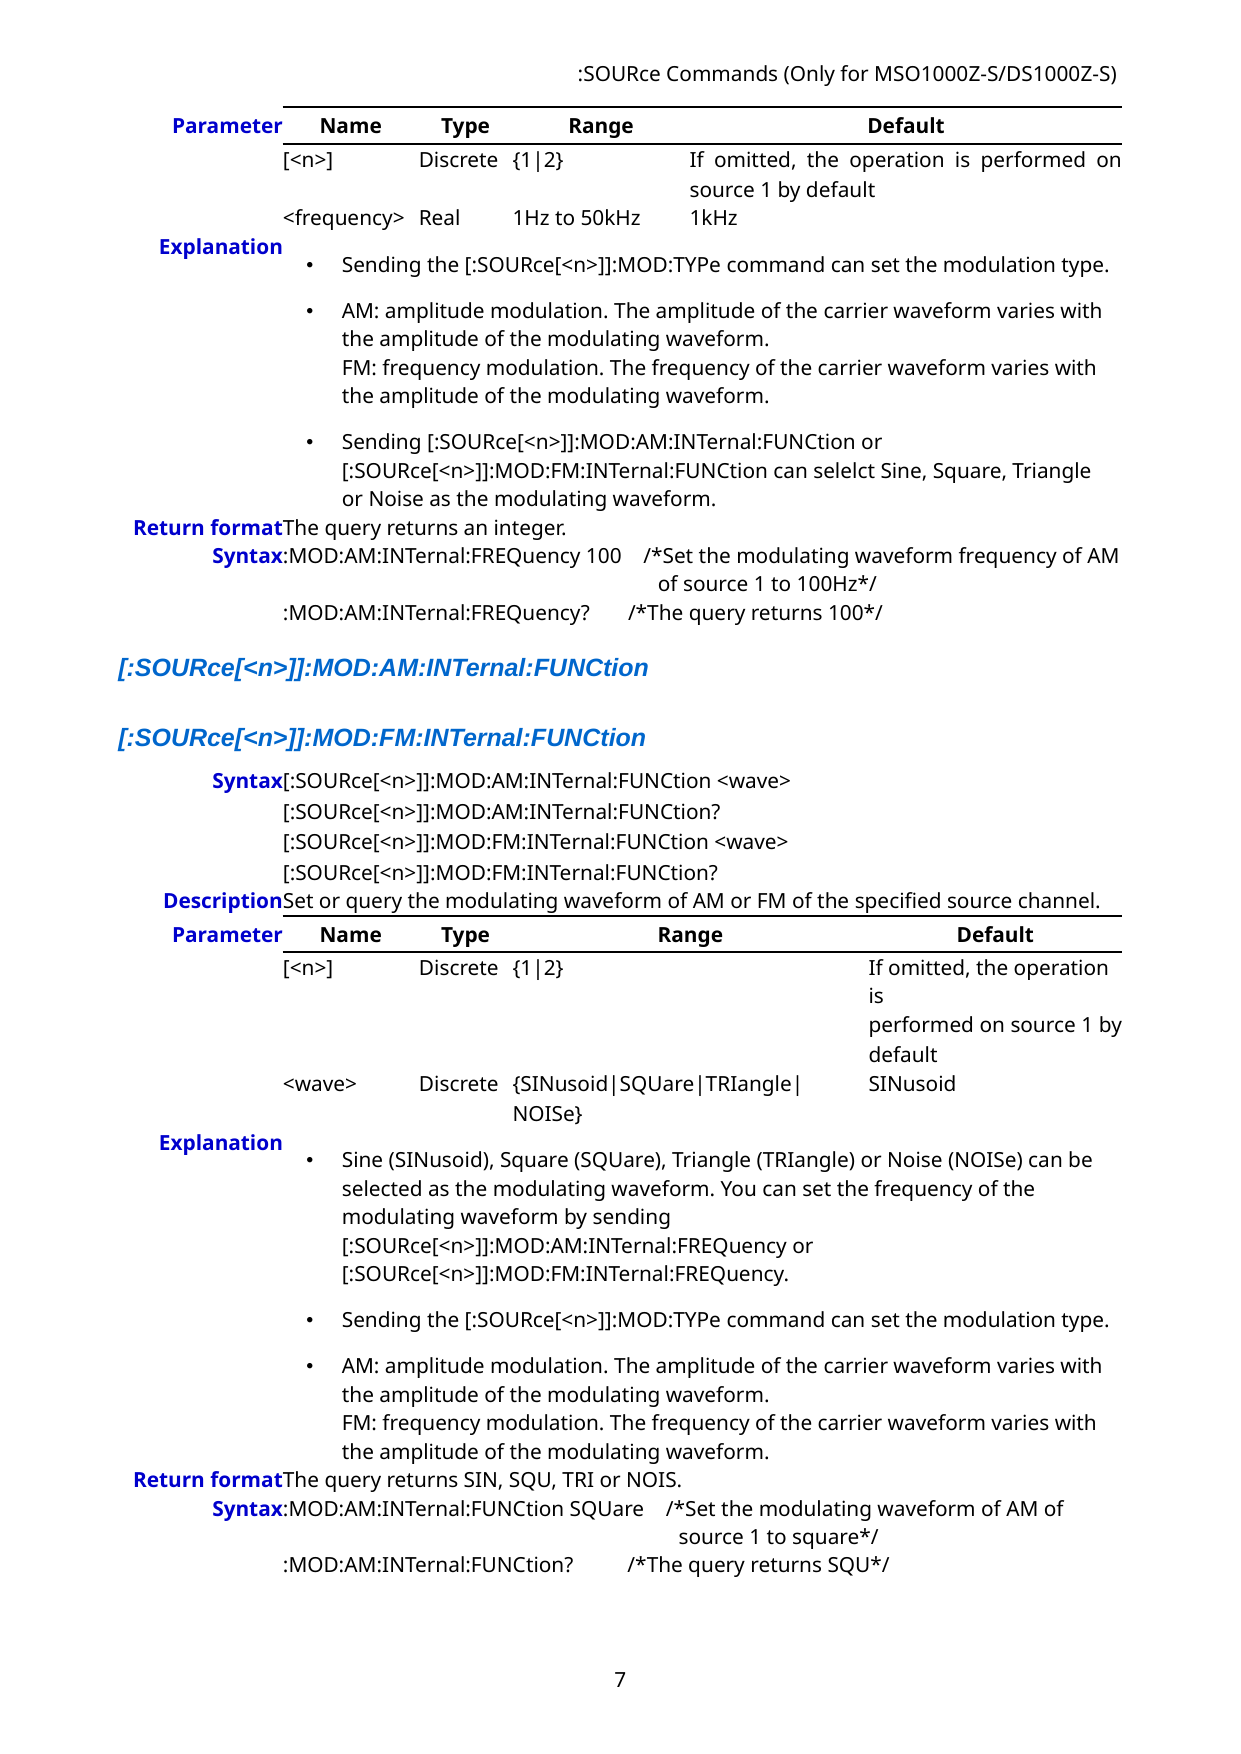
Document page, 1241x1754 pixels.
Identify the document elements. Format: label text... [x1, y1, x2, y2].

table_cell Syntax [118, 1494, 283, 1579]
table_cell Name [283, 917, 418, 951]
table_cell The query returns an integer. [283, 513, 1122, 541]
table_cell The query returns SIN, SQU, TRI or NOIS. [283, 1465, 1122, 1494]
table_cell <frequency> [283, 204, 418, 232]
table_cell Discrete [419, 953, 512, 1069]
table_cell [118, 143, 283, 203]
table_cell [118, 204, 283, 232]
table_cell Explanation [118, 232, 283, 513]
table_cell SINusoid [868, 1069, 1122, 1128]
subtitle [:SOURce[<n>]]:MOD:FM:INTernal:FUNCtion [118, 723, 1122, 752]
table_cell :MOD:AM:INTernal:FUNCtion SQUare /*Set the modulating waveform of AM of source 1 to square*/ :MOD:AM:INTernal:FUNCtion? /*The query returns SQU*/ [283, 1494, 1122, 1579]
table_cell <wave> [283, 1069, 418, 1128]
table_cell Type [419, 917, 512, 951]
table_cell Discrete [419, 145, 512, 203]
table_cell Return format [118, 513, 283, 541]
table_cell [<n>] [283, 953, 418, 1069]
table_cell [118, 951, 283, 1069]
table_cell Type [419, 108, 512, 143]
table_header [:SOURce[<n>]]:MOD:AM:INTernal:FUNCtion <wave> [:SOURce[<n>]]:MOD:AM:INTernal:FUNCtion? [:SOURce[<n>]]:MOD:FM:INTernal:FUNCtion <wave> [:SOURce[<n>]]:MOD:FM:INTernal:FUNCtion? [283, 767, 1122, 886]
subtitle [:SOURce[<n>]]:MOD:AM:INTernal:FUNCtion [118, 653, 1122, 682]
table_cell Parameter [118, 915, 283, 951]
table_cell Name [283, 108, 418, 143]
table_cell Range [512, 108, 689, 143]
table_header Syntax [118, 767, 283, 886]
table_cell [118, 1069, 283, 1128]
table_cell 1kHz [689, 204, 1122, 232]
table_cell {SINusoid|SQUare|TRIangle|NOISe} [512, 1069, 868, 1128]
table_cell :MOD:AM:INTernal:FREQuency 100 /*Set the modulating waveform frequency of AM of source 1 to 100Hz*/ :MOD:AM:INTernal:FREQuency? /*The query returns 100*/ [283, 541, 1122, 626]
table_cell Real [419, 204, 512, 232]
table_cell Sine (SINusoid), Square (SQUare), Triangle (TRIangle) or Noise (NOISe) can be selected as the modulating waveform. You can set the frequency of the modulating waveform by sending [:SOURce[<n>]]:MOD:AM:INTernal:FREQuency or [:SOURce[<n>]]:MOD:FM:INTernal:FREQuency. Sending the [:SOURce[<n>]]:MOD:TYPe command can set the modulation type. AM: amplitude modulation. The amplitude of the carrier waveform varies with the amplitude of the modulating waveform. FM: frequency modulation. The frequency of the carrier waveform varies with the amplitude of the modulating waveform. [283, 1128, 1122, 1465]
table_cell {1|2} [512, 145, 689, 203]
table_cell {1|2} [512, 953, 868, 1069]
table_cell Set or query the modulating waveform of AM or FM of the specified source channel. [283, 886, 1122, 915]
table_cell [<n>] [283, 145, 418, 203]
table_cell Return format [118, 1465, 283, 1494]
table_cell Range [512, 917, 868, 951]
table_cell 1Hz to 50kHz [512, 204, 689, 232]
table_cell Parameter [118, 106, 283, 143]
table_cell Explanation [118, 1128, 283, 1465]
table_cell Description [118, 886, 283, 915]
table_cell Syntax [118, 541, 283, 626]
table_cell Default [689, 108, 1122, 143]
table_cell If omitted, the operation is performed on source 1 by default [868, 953, 1122, 1069]
table_cell Discrete [419, 1069, 512, 1128]
table_cell Sending the [:SOURce[<n>]]:MOD:TYPe command can set the modulation type. AM: amplitude modulation. The amplitude of the carrier waveform varies with the amplitude of the modulating waveform. FM: frequency modulation. The frequency of the carrier waveform varies with the amplitude of the modulating waveform. Sending [:SOURce[<n>]]:MOD:AM:INTernal:FUNCtion or [:SOURce[<n>]]:MOD:FM:INTernal:FUNCtion can selelct Sine, Square, Triangle or Noise as the modulating waveform. [283, 232, 1122, 513]
table_cell Default [868, 917, 1122, 951]
table_cell If omitted, the operation is performed on source 1 by default [689, 145, 1122, 203]
